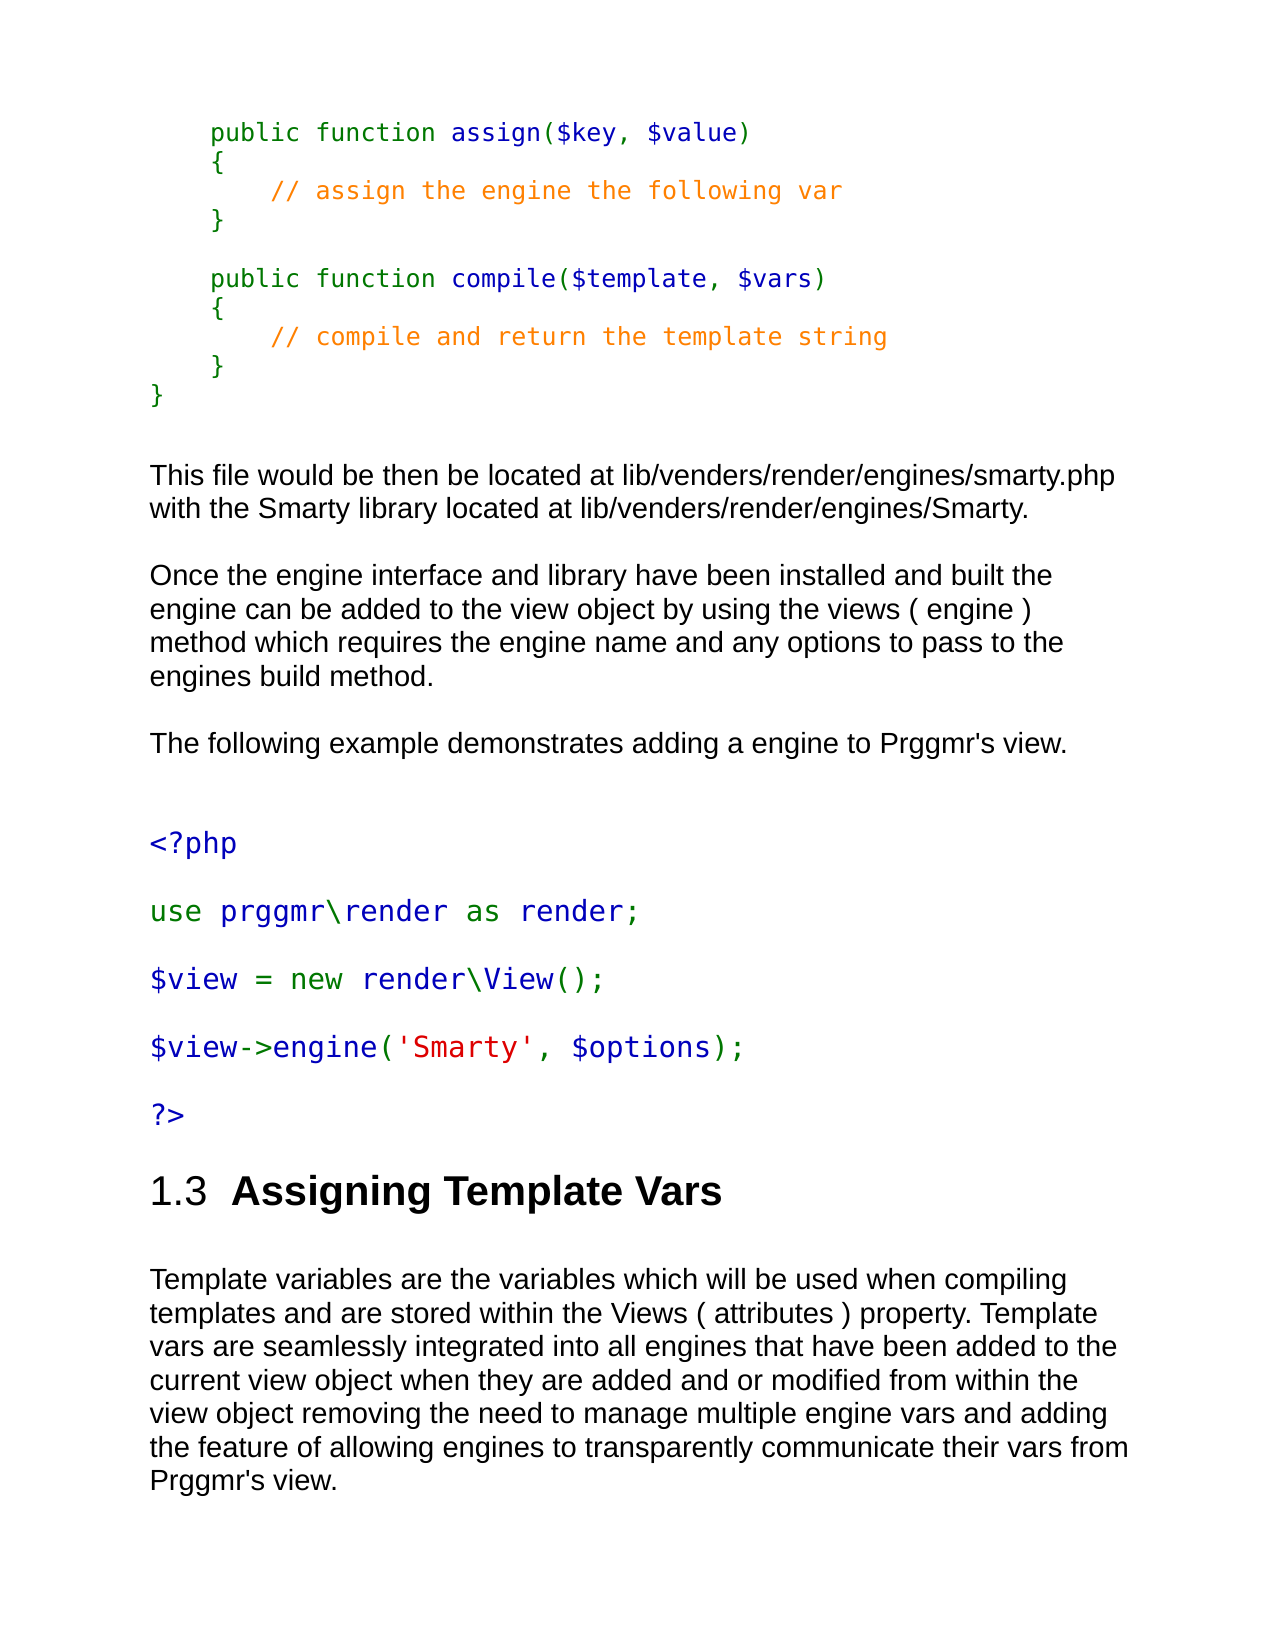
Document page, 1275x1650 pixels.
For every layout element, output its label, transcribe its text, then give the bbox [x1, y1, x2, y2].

text Template variables are the variables which will be used when compiling templates and are stored within the Views ( attributes ) property. Template vars are seamlessly integrated into all engines that have been added to the current view object when they are added and or modified from within the view object removing the need to manage multiple engine vars and adding the feature of allowing engines to transparently communicate their vars from Prggmr's view. [149, 1262, 1132, 1497]
text This file would be then be located at lib/venders/render/engines/smarty.php with the Smarty library located at lib/venders/render/engines/Smarty. [149, 458, 1132, 525]
text public function assign($key, $value) { // assign the engine the following var } public function compile($template, $vars) { // compile and return the template string } } [149, 118, 1132, 410]
text <?php use prggmr\render as render; $view = new render\View(); $view->engine('Smarty', $options); ?> [149, 827, 1132, 1132]
text 1.3 Assigning Template Vars [149, 1166, 1132, 1214]
text Once the engine interface and library have been installed and built the engine can be added to the view object by using the views ( engine ) method which requires the engine name and any options to pass to the engines build method. [149, 558, 1132, 692]
text The following example demonstrates adding a engine to Prggmr's view. [149, 726, 1132, 759]
